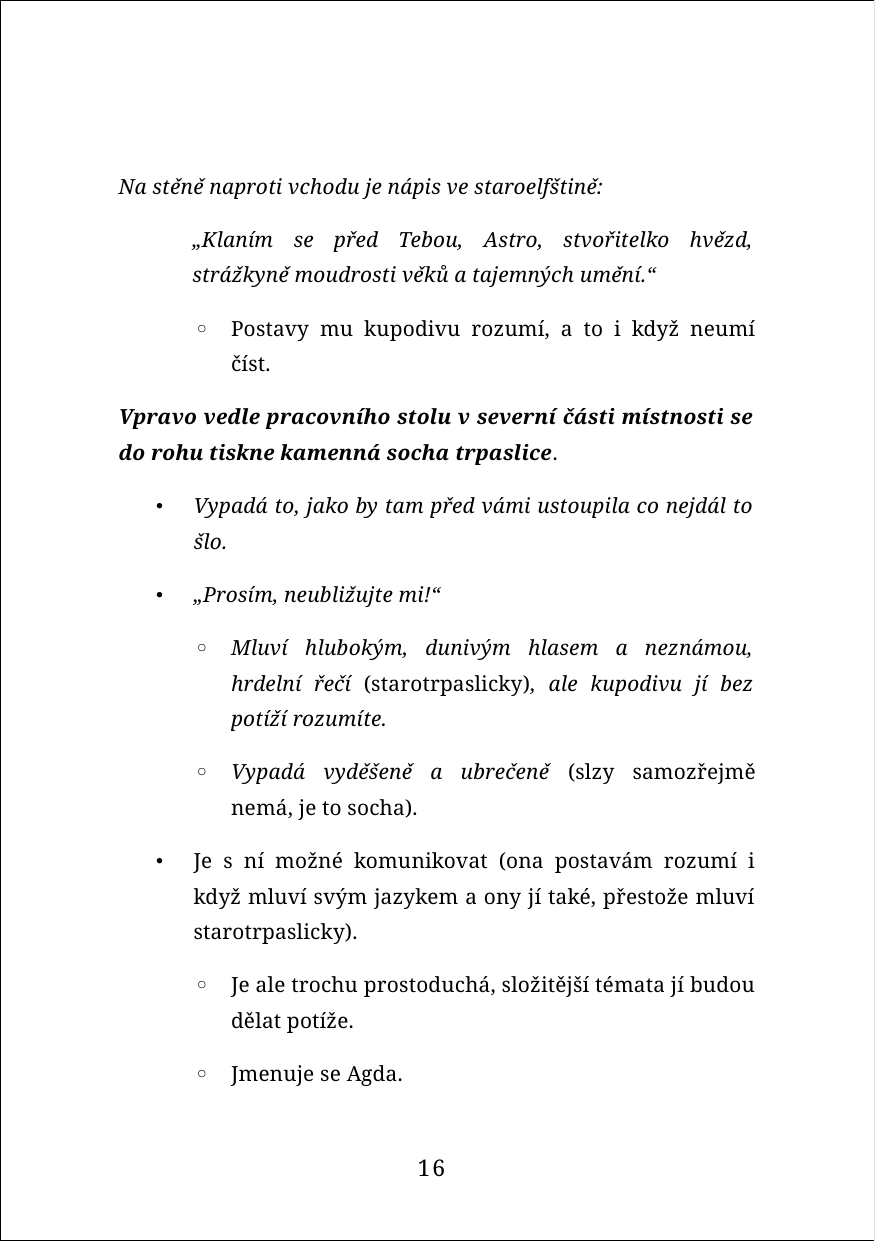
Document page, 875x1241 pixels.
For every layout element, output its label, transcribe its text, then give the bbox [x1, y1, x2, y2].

list Je ale trochu prostoduchá, složitější témata jí budou dělat potíže. [193, 971, 756, 1034]
text Vpravo vedle pracovního stolu v severní části místnosti se do rohu tiskne kamenná socha trpaslice. [118, 402, 756, 466]
list „Klaním se před Tebou, Astro, stvořitelko hvězd, strážkyně moudrosti věků a tajemných umění.“ [192, 225, 756, 289]
list „Prosím, neubližujte mi!“ [156, 580, 756, 608]
list Jmenuje se Agda. [193, 1059, 756, 1088]
text Na stěně naproti vchodu je nápis ve staroelfštině: [118, 172, 756, 200]
list Postavy mu kupodivu rozumí, a to i když neumí číst. [193, 314, 756, 378]
list Vypadá vyděšeně a ubrečeně (slzy samozřejmě nemá, je to socha). [193, 757, 756, 821]
list Mluví hlubokým, dunivým hlasem a neznámou, hrdelní řečí (starotrpaslicky), ale kupodivu jí bez potíží rozumíte. [193, 633, 756, 733]
list Vypadá to, jako by tam před vámi ustoupila co nejdál to šlo. [156, 491, 756, 555]
list Je s ní možné komunikovat (ona postavám rozumí i když mluví svým jazykem a ony jí také, přestože mluví starotrpaslicky). [156, 846, 756, 946]
